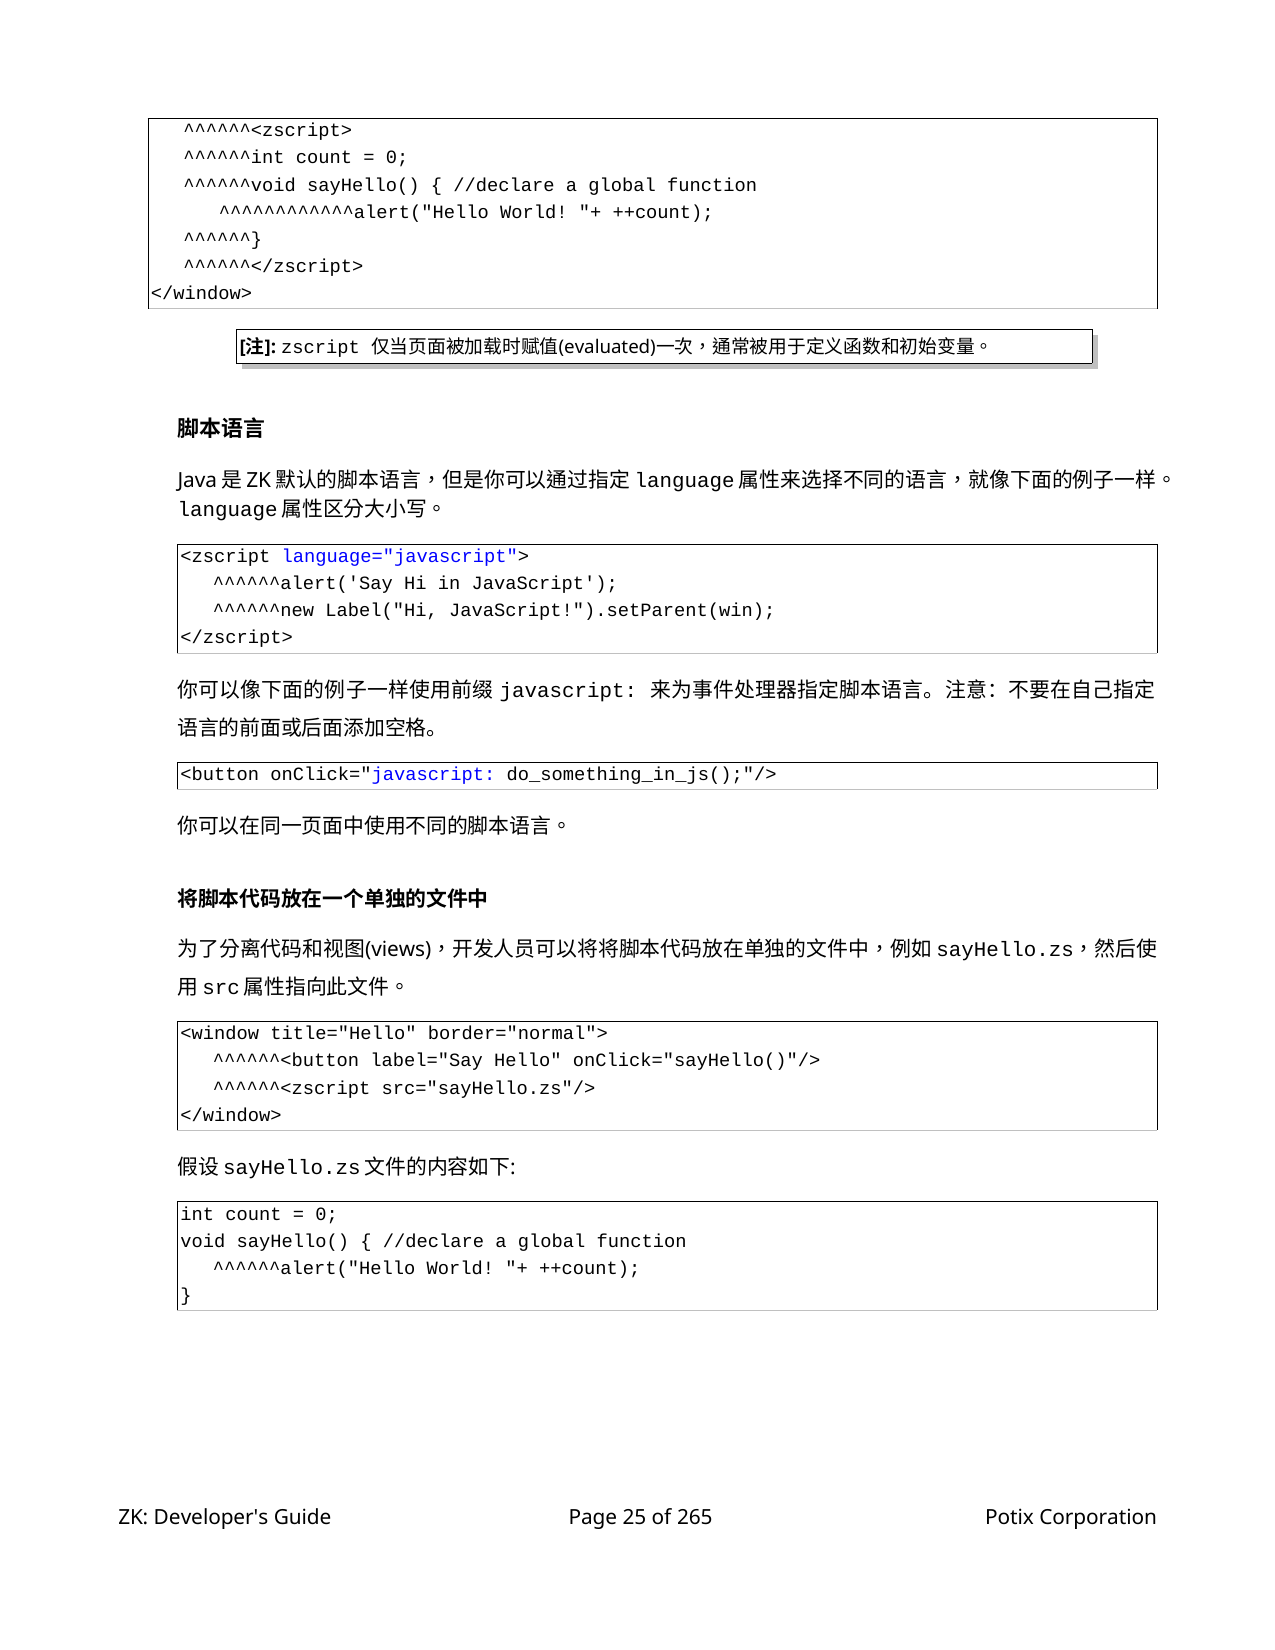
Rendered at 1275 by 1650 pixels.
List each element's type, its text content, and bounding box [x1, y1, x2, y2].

text int count = 0; [178, 1202, 1157, 1226]
text <window title="Hello" border="normal"> [178, 1022, 1157, 1045]
text ^^^^^^^^^^^^alert("Hello World! "+ ++count); [149, 200, 1157, 224]
text ^^^^^^void sayHello() { //declare a global function [149, 172, 1157, 197]
text ^^^^^^<zscript src="sayHello.zs"/> [178, 1076, 1157, 1100]
text [注]: zscript 仅当页面被加载时赋值(evaluated)一次，通常被用于定义函数和初始变量。 [237, 330, 1092, 363]
text void sayHello() { //declare a global function [178, 1229, 1157, 1253]
text ^^^^^^new Label("Hi, JavaScript!").setParent(win); [178, 598, 1157, 622]
text 假设sayHello.zs文件的内容如下: [177, 1151, 1157, 1181]
text ^^^^^^} [149, 227, 1157, 251]
text ^^^^^^<button label="Say Hello" onClick="sayHello()"/> [178, 1048, 1157, 1073]
text 为了分离代码和视图(views)，开发人员可以将将脚本代码放在单独的文件中，例如sayHello.zs，然后使用src属性指向此文件。 [177, 933, 1157, 1001]
text Java是ZK默认的脚本语言，但是你可以通过指定language属性来选择不同的语言，就像下面的例子一样。language属性区分大小写。 [177, 463, 1157, 523]
text 你可以像下面的例子一样使用前缀 javascript: 来为事件处理器指定脚本语言。注意：不要在自己指定语言的前面或后面添加空格。 [177, 673, 1157, 741]
subtitle 脚本语言 [177, 411, 1157, 443]
text </window> [149, 281, 1157, 308]
text } [178, 1283, 1157, 1310]
subtitle 将脚本代码放在一个单独的文件中 [177, 882, 1157, 912]
text <zscript language="javascript"> [178, 545, 1157, 568]
text </zscript> [178, 625, 1157, 653]
text 你可以在同一页面中使用不同的脚本语言。 [177, 809, 1157, 839]
text ^^^^^^int count = 0; [149, 145, 1157, 169]
text ^^^^^^alert("Hello World! "+ ++count); [178, 1256, 1157, 1280]
text </window> [178, 1103, 1157, 1130]
text ^^^^^^<zscript> [149, 119, 1157, 142]
text ^^^^^^</zscript> [149, 254, 1157, 278]
text ^^^^^^alert('Say Hi in JavaScript'); [178, 571, 1157, 595]
text <button onClick="javascript: do_something_in_js();"/> [178, 763, 1157, 789]
